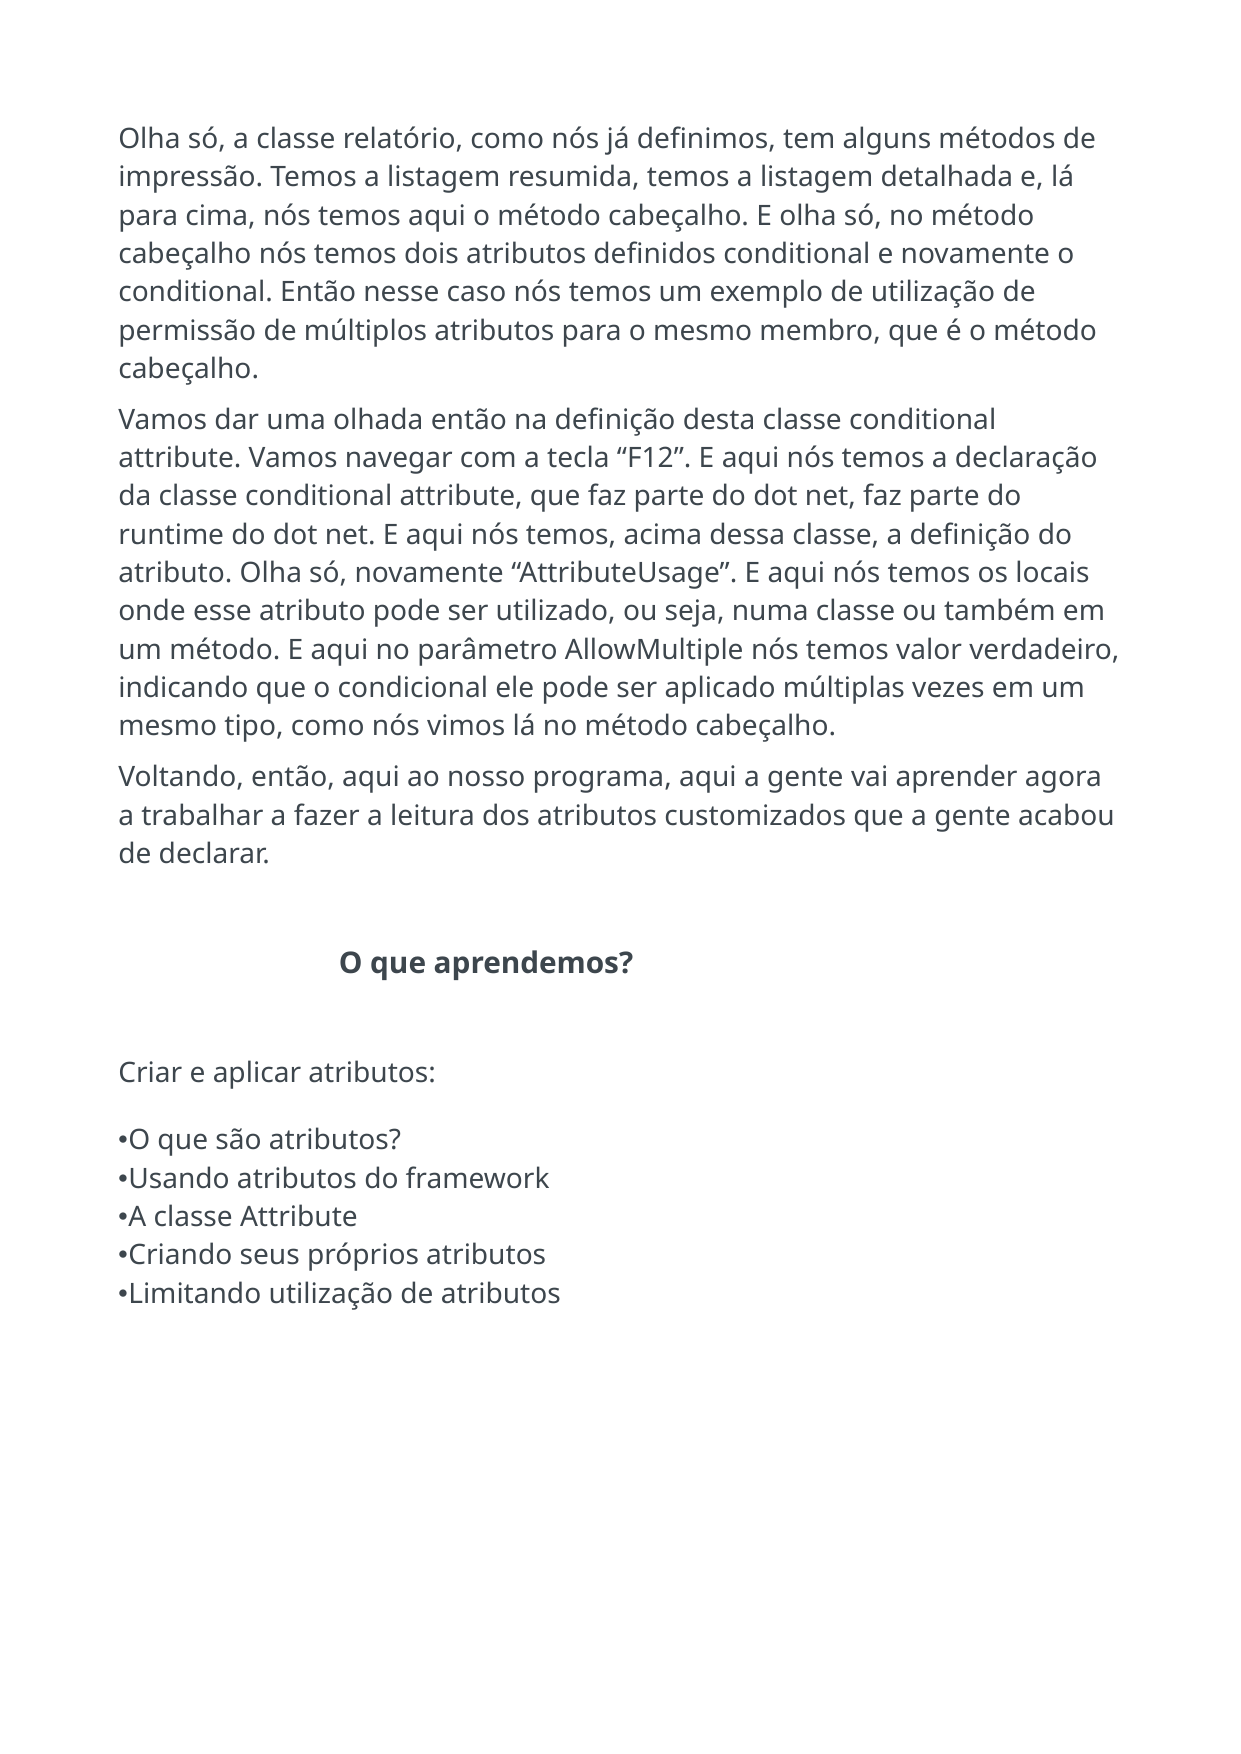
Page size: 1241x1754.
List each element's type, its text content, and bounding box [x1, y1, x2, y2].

list Criando seus próprios atributos [118, 1235, 1122, 1273]
text Voltando, então, aqui ao nosso programa, aqui a gente vai aprender agora a trabalhar a fazer a leitura dos atributos customizados que a gente acabou de declarar. [118, 756, 1122, 871]
text Olha só, a classe relatório, como nós já definimos, tem alguns métodos de impressão. Temos a listagem resumida, temos a listagem detalhada e, lá para cima, nós temos aqui o método cabeçalho. E olha só, no método cabeçalho nós temos dois atributos definidos conditional e novamente o conditional. Então nesse caso nós temos um exemplo de utilização de permissão de múltiplos atributos para o mesmo membro, que é o método cabeçalho. [118, 118, 1122, 386]
text Vamos dar uma olhada então na definição desta classe conditional attribute. Vamos navegar com a tecla “F12”. E aqui nós temos a declaração da classe conditional attribute, que faz parte do dot net, faz parte do runtime do dot net. E aqui nós temos, acima dessa classe, a definição do atributo. Olha só, novamente “AttributeUsage”. E aqui nós temos os locais onde esse atributo pode ser utilizado, ou seja, numa classe ou também em um método. E aqui no parâmetro AllowMultiple nós temos valor verdadeiro, indicando que o condicional ele pode ser aplicado múltiplas vezes em um mesmo tipo, como nós vimos lá no método cabeçalho. [118, 399, 1122, 744]
list A classe Attribute [118, 1196, 1122, 1235]
list Usando atributos do framework [118, 1158, 1122, 1196]
text Criar e aplicar atributos: [118, 1052, 1122, 1090]
text O que aprendemos? [118, 941, 1122, 982]
list O que são atributos? [118, 1120, 1122, 1158]
list Limitando utilização de atributos [118, 1273, 1122, 1311]
